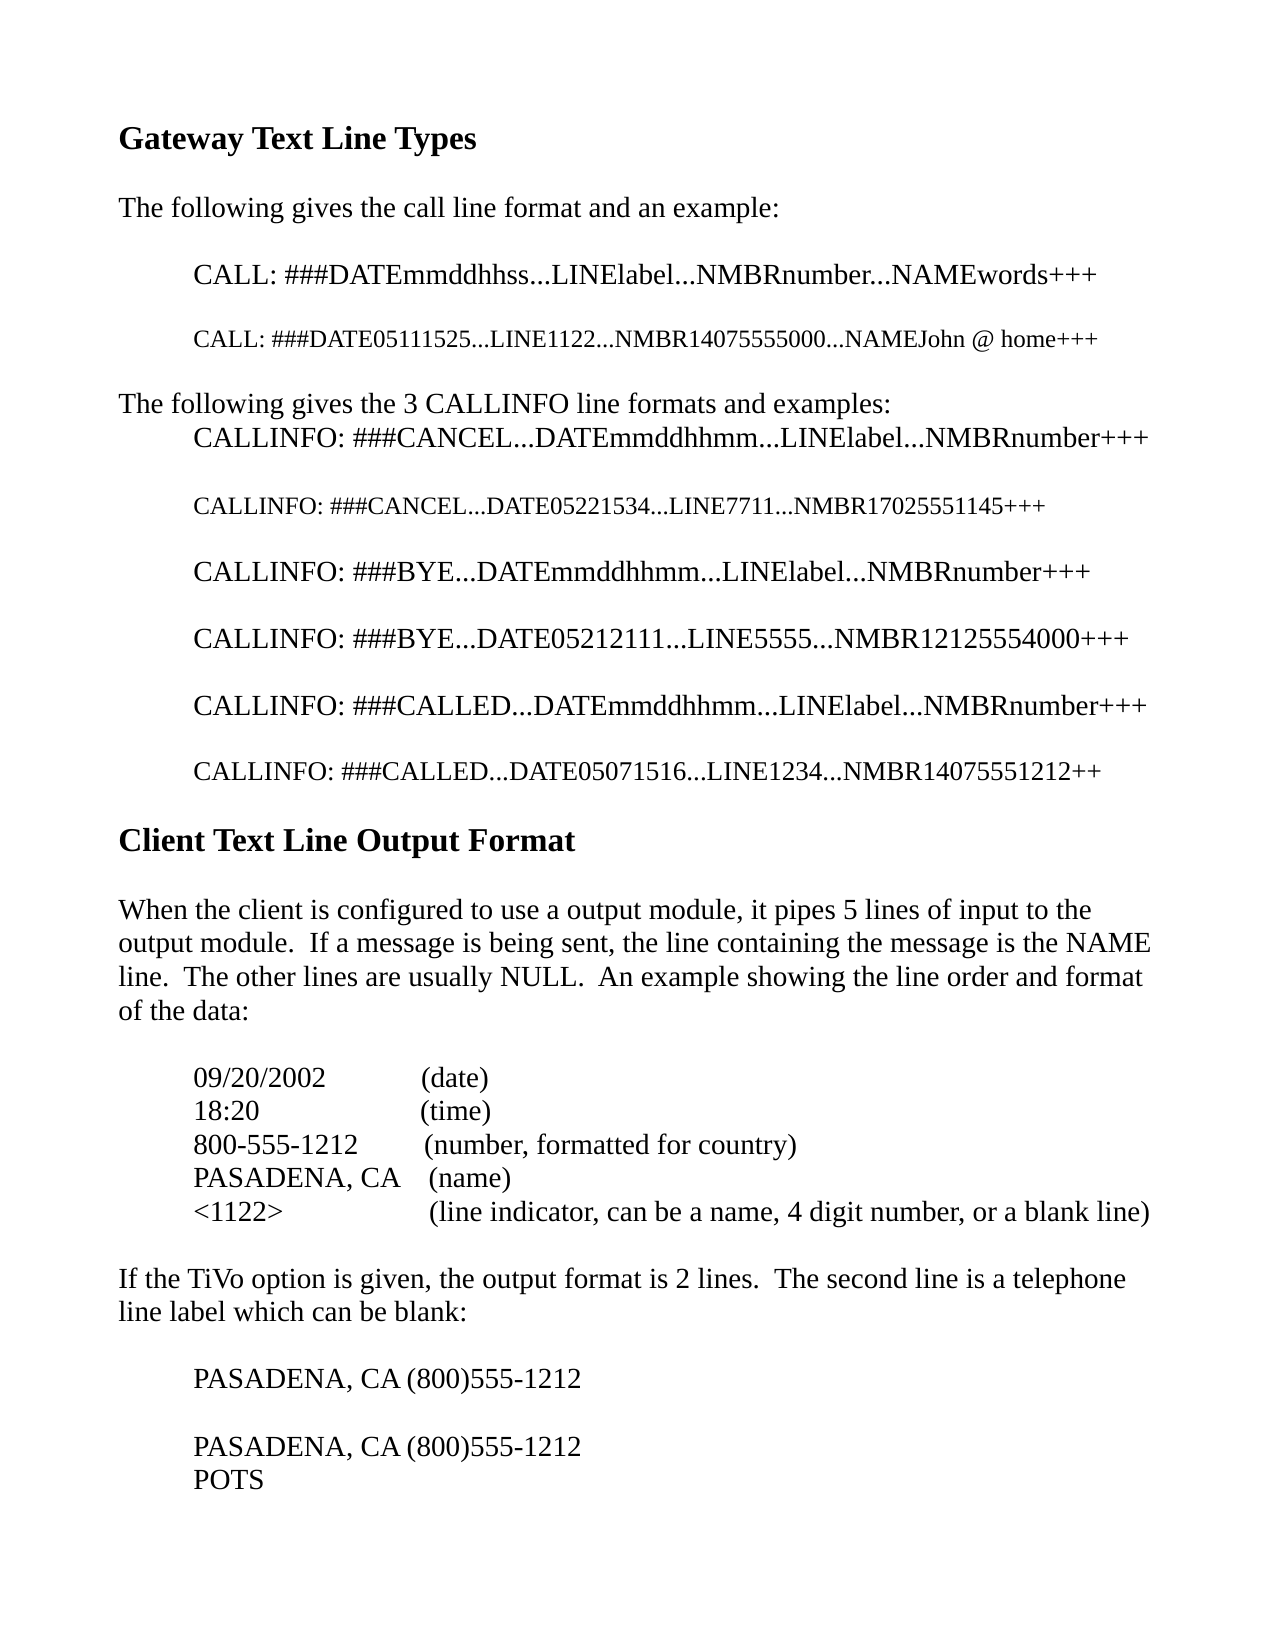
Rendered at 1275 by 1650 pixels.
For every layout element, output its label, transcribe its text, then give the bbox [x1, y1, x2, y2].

list POTS [156, 1462, 1157, 1496]
list CALLINFO: ###CALLED...DATE05071516...LINE1234...NMBR14075551212++ [156, 755, 1157, 787]
list PASADENA, CA (name) [156, 1160, 1157, 1194]
list 800-555-1212 (number, formatted for country) [156, 1127, 1157, 1160]
text Gateway Text Line Types [118, 118, 1157, 156]
list CALLINFO: ###BYE...DATE05212111...LINE5555...NMBR12125554000+++ [156, 621, 1157, 655]
list 18:20 (time) [156, 1093, 1157, 1127]
list CALLINFO: ###CANCEL...DATEmmddhhmm...LINElabel...NMBRnumber+++ [156, 420, 1157, 453]
list 09/20/2002 (date) [156, 1060, 1157, 1093]
text The following gives the call line format and an example: [118, 190, 1157, 223]
list PASADENA, CA (800)555-1212 [156, 1362, 1157, 1395]
list CALL: ###DATE05111525...LINE1122...NMBR14075555000...NAMEJohn @ home+++ [156, 324, 1157, 353]
text Client Text Line Output Format [118, 820, 1157, 858]
list PASADENA, CA (800)555-1212 [156, 1429, 1157, 1462]
list CALLINFO: ###BYE...DATEmmddhhmm...LINElabel...NMBRnumber+++ [156, 554, 1157, 588]
list CALL: ###DATEmmddhhss...LINElabel...NMBRnumber...NAMEwords+++ [156, 257, 1157, 291]
list CALLINFO: ###CALLED...DATEmmddhhmm...LINElabel...NMBRnumber+++ [156, 688, 1157, 722]
text The following gives the 3 CALLINFO line formats and examples: [118, 386, 1157, 420]
list CALLINFO: ###CANCEL...DATE05221534...LINE7711...NMBR17025551145+++ [156, 487, 1157, 521]
text When the client is configured to use a output module, it pipes 5 lines of input to the output module. If a message is being sent, the line containing the message is the NAME line. The other lines are usually NULL. An example showing the line order and format of the data: [118, 892, 1157, 1026]
list <1122> (line indicator, can be a name, 4 digit number, or a blank line) [156, 1194, 1157, 1227]
text If the TiVo option is given, the output format is 2 lines. The second line is a telephone line label which can be blank: [118, 1261, 1157, 1328]
